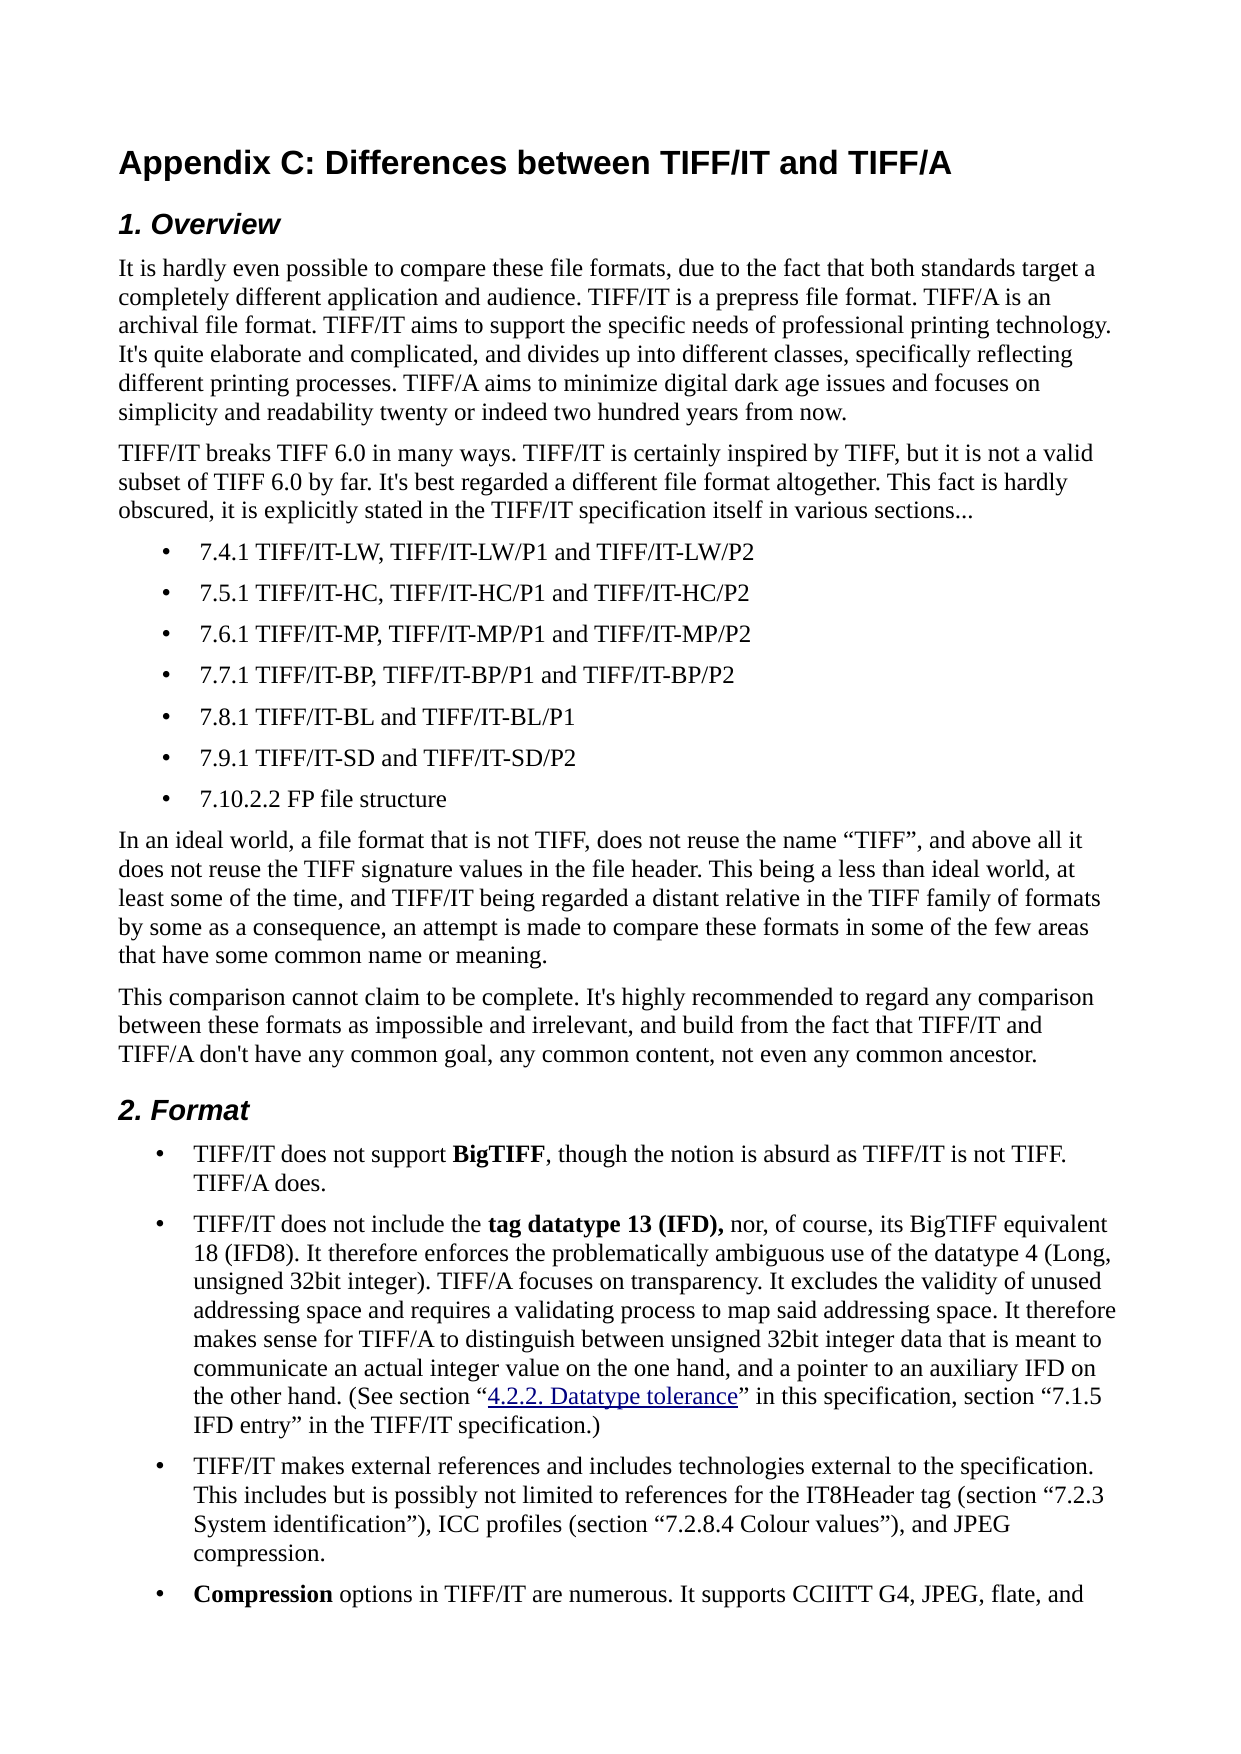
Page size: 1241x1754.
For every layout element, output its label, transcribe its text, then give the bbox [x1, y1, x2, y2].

list TIFF/IT does not include the tag datatype 13 (IFD), nor, of course, its BigTIFF equivalent 18 (IFD8). It therefore enforces the problematically ambiguous use of the datatype 4 (Long, unsigned 32bit integer). TIFF/A focuses on transparency. It excludes the validity of unused addressing space and requires a validating process to map said addressing space. It therefore makes sense for TIFF/A to distinguish between unsigned 32bit integer data that is meant to communicate an actual integer value on the one hand, and a pointer to an auxiliary IFD on the other hand. (See section “4.2.2. Datatype tolerance” in this specification, section “7.1.5 IFD entry” in the TIFF/IT specification.) [156, 1209, 1122, 1439]
list 7.8.1 TIFF/IT-BL and TIFF/IT-BL/P1 [162, 702, 1122, 730]
text TIFF/IT breaks TIFF 6.0 in many ways. TIFF/IT is certainly inspired by TIFF, but it is not a valid subset of TIFF 6.0 by far. It's best regarded a different file format altogether. This fact is hardly obscured, it is explicitly stated in the TIFF/IT specification itself in various sections... [118, 438, 1122, 524]
text In an ideal world, a file format that is not TIFF, does not reuse the name “TIFF”, and above all it does not reuse the TIFF signature values in the file header. This being a less than ideal world, at least some of the time, and TIFF/IT being regarded a distant relative in the TIFF family of formats by some as a consequence, an attempt is made to compare these formats in some of the few areas that have some common name or meaning. [118, 825, 1122, 969]
list 7.5.1 TIFF/IT-HC, TIFF/IT-HC/P1 and TIFF/IT-HC/P2 [162, 578, 1122, 607]
list 7.9.1 TIFF/IT-SD and TIFF/IT-SD/P2 [162, 743, 1122, 772]
text This comparison cannot claim to be complete. It's highly recommended to regard any comparison between these formats as impossible and irrelevant, and build from the fact that TIFF/IT and TIFF/A don't have any common goal, any common content, not even any common ancestor. [118, 982, 1122, 1068]
list 7.4.1 TIFF/IT-LW, TIFF/IT-LW/P1 and TIFF/IT-LW/P2 [162, 537, 1122, 565]
list 7.6.1 TIFF/IT-MP, TIFF/IT-MP/P1 and TIFF/IT-MP/P2 [162, 619, 1122, 648]
subtitle Appendix C: Differences between TIFF/IT and TIFF/A [118, 143, 1122, 182]
list Compression options in TIFF/IT are numerous. It supports CCIITT G4, JPEG, flate, and [156, 1579, 1122, 1608]
subtitle 2. Format [118, 1093, 1122, 1126]
subtitle 1. Overview [118, 207, 1122, 240]
list TIFF/IT does not support BigTIFF, though the notion is absurd as TIFF/IT is not TIFF. TIFF/A does. [156, 1139, 1122, 1196]
list 7.7.1 TIFF/IT-BP, TIFF/IT-BP/P1 and TIFF/IT-BP/P2 [162, 660, 1122, 689]
list 7.10.2.2 FP file structure [162, 784, 1122, 813]
text It is hardly even possible to compare these file formats, due to the fact that both standards target a completely different application and audience. TIFF/IT is a prepress file format. TIFF/A is an archival file format. TIFF/IT aims to support the specific needs of professional printing technology. It's quite elaborate and complicated, and divides up into different classes, specifically reflecting different printing processes. TIFF/A aims to minimize digital dark age issues and focuses on simplicity and readability twenty or indeed two hundred years from now. [118, 253, 1122, 425]
list TIFF/IT makes external references and includes technologies external to the specification. This includes but is possibly not limited to references for the IT8Header tag (section “7.2.3 System identification”), ICC profiles (section “7.2.8.4 Colour values”), and JPEG compression. [156, 1451, 1122, 1566]
